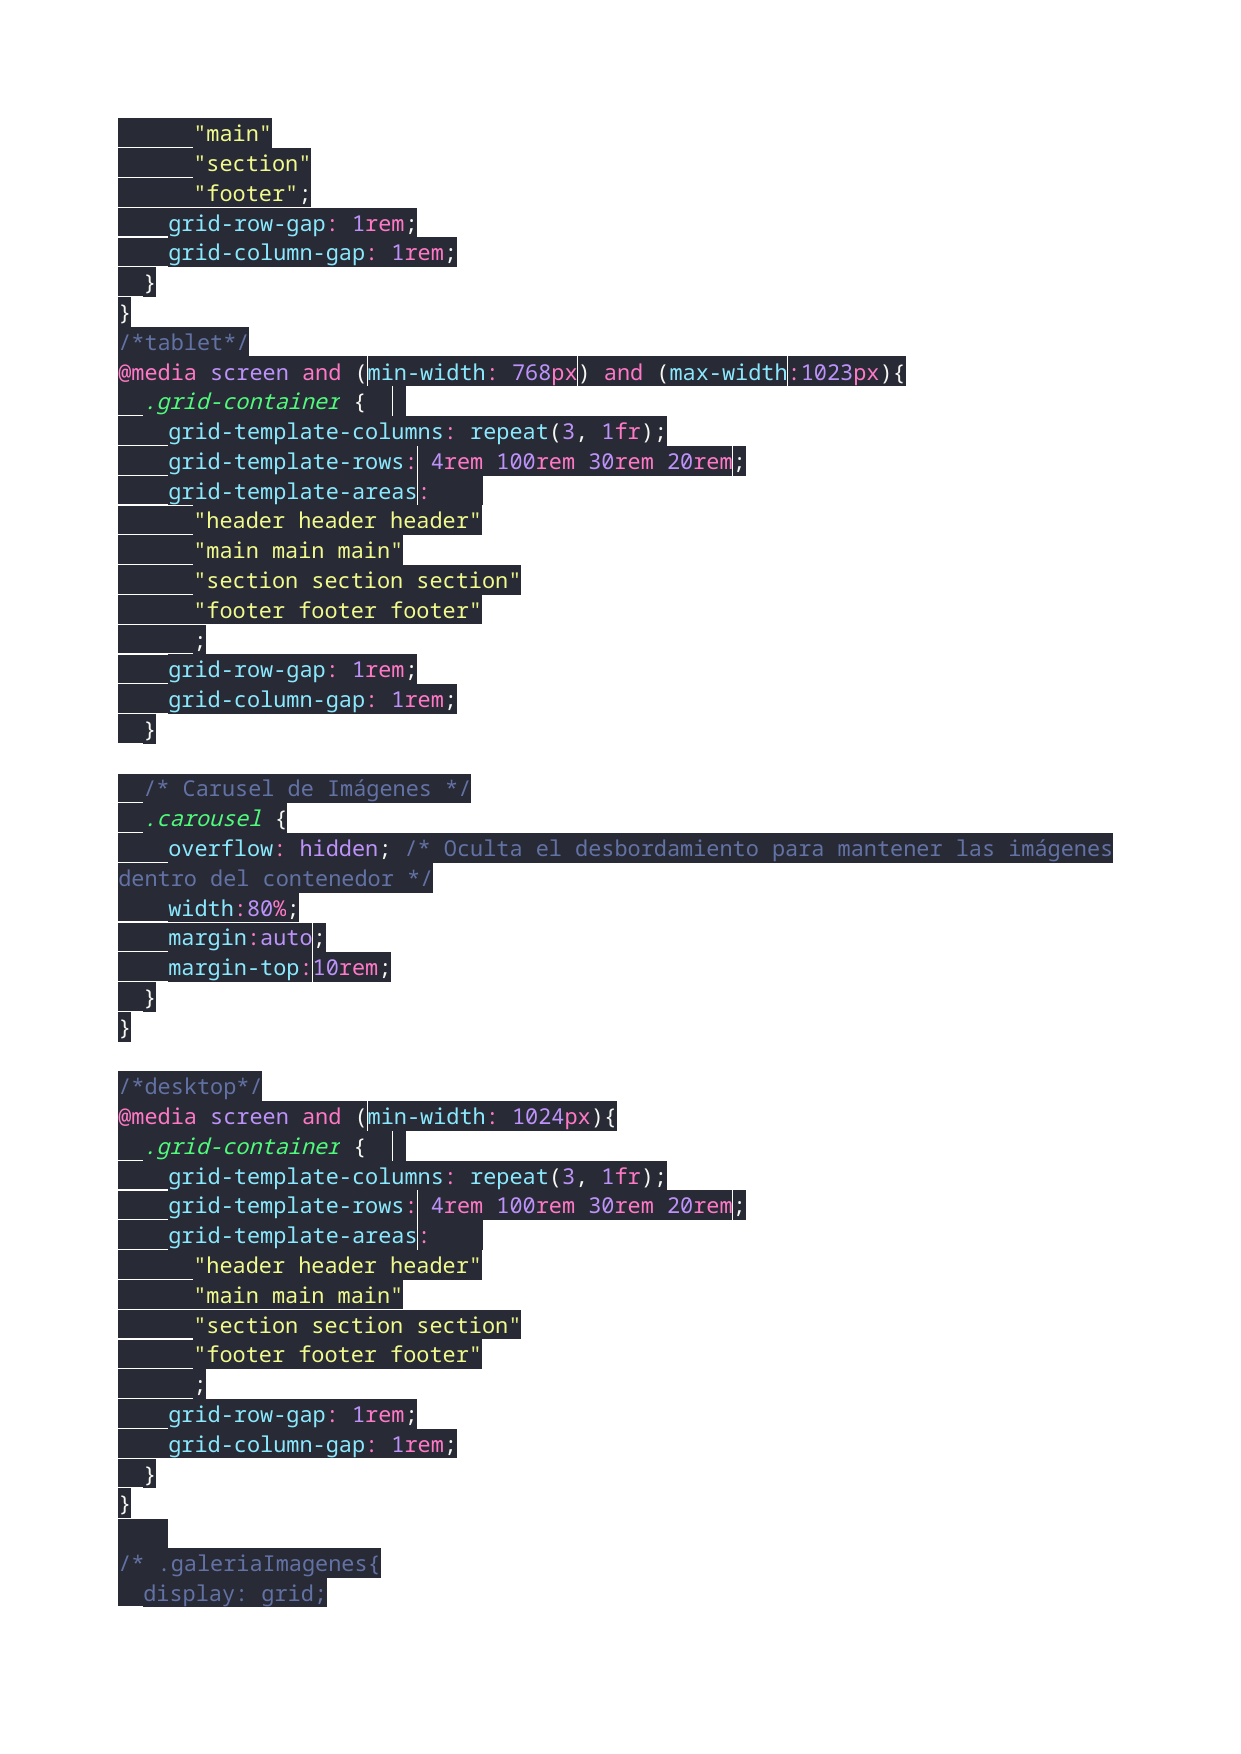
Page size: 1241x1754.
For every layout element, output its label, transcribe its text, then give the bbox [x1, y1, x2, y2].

text "section section section" [118, 565, 1122, 595]
text grid-template-rows: 4rem 100rem 30rem 20rem; [118, 1190, 1122, 1220]
text grid-row-gap: 1rem; [118, 207, 1122, 237]
text } [118, 714, 1122, 744]
text "footer footer footer" [118, 595, 1122, 624]
text } [118, 297, 1122, 327]
text "main" [118, 118, 1122, 148]
text @media screen and (min-width: 1024px){ [118, 1101, 1122, 1131]
text } [118, 267, 1122, 297]
text "footer footer footer" [118, 1339, 1122, 1369]
text grid-row-gap: 1rem; [118, 654, 1122, 684]
text display: grid; [118, 1578, 1122, 1607]
text margin-top:10rem; [118, 952, 1122, 982]
text grid-template-areas: [118, 476, 1122, 505]
text grid-column-gap: 1rem; [118, 1429, 1122, 1458]
text "main main main" [118, 535, 1122, 565]
text "main main main" [118, 1280, 1122, 1309]
text ; [118, 1369, 1122, 1399]
text .carousel { [118, 803, 1122, 833]
text grid-template-columns: repeat(3, 1fr); [118, 1161, 1122, 1190]
text grid-template-rows: 4rem 100rem 30rem 20rem; [118, 446, 1122, 476]
text grid-column-gap: 1rem; [118, 237, 1122, 267]
text "header header header" [118, 1250, 1122, 1280]
text "header header header" [118, 505, 1122, 535]
text ; [118, 624, 1122, 654]
text .grid-container { [118, 1131, 1122, 1161]
text width:80%; [118, 893, 1122, 922]
text @media screen and (min-width: 768px) and (max-width:1023px){ [118, 356, 1122, 386]
text /*desktop*/ [118, 1071, 1122, 1101]
text .grid-container { [118, 386, 1122, 416]
text } [118, 1012, 1122, 1042]
text "section" [118, 148, 1122, 178]
text /*tablet*/ [118, 327, 1122, 356]
text overflow: hidden; /* Oculta el desbordamiento para mantener las imágenes dentro del contenedor */ [118, 833, 1122, 893]
text grid-row-gap: 1rem; [118, 1399, 1122, 1429]
text grid-column-gap: 1rem; [118, 684, 1122, 714]
text "section section section" [118, 1309, 1122, 1339]
text grid-template-columns: repeat(3, 1fr); [118, 416, 1122, 446]
text grid-template-areas: [118, 1220, 1122, 1250]
text /* Carusel de Imágenes */ [118, 773, 1122, 803]
text } [118, 1458, 1122, 1488]
text /* .galeriaImagenes{ [118, 1548, 1122, 1578]
text margin:auto; [118, 922, 1122, 952]
text "footer"; [118, 178, 1122, 207]
text } [118, 1488, 1122, 1518]
text } [118, 982, 1122, 1012]
